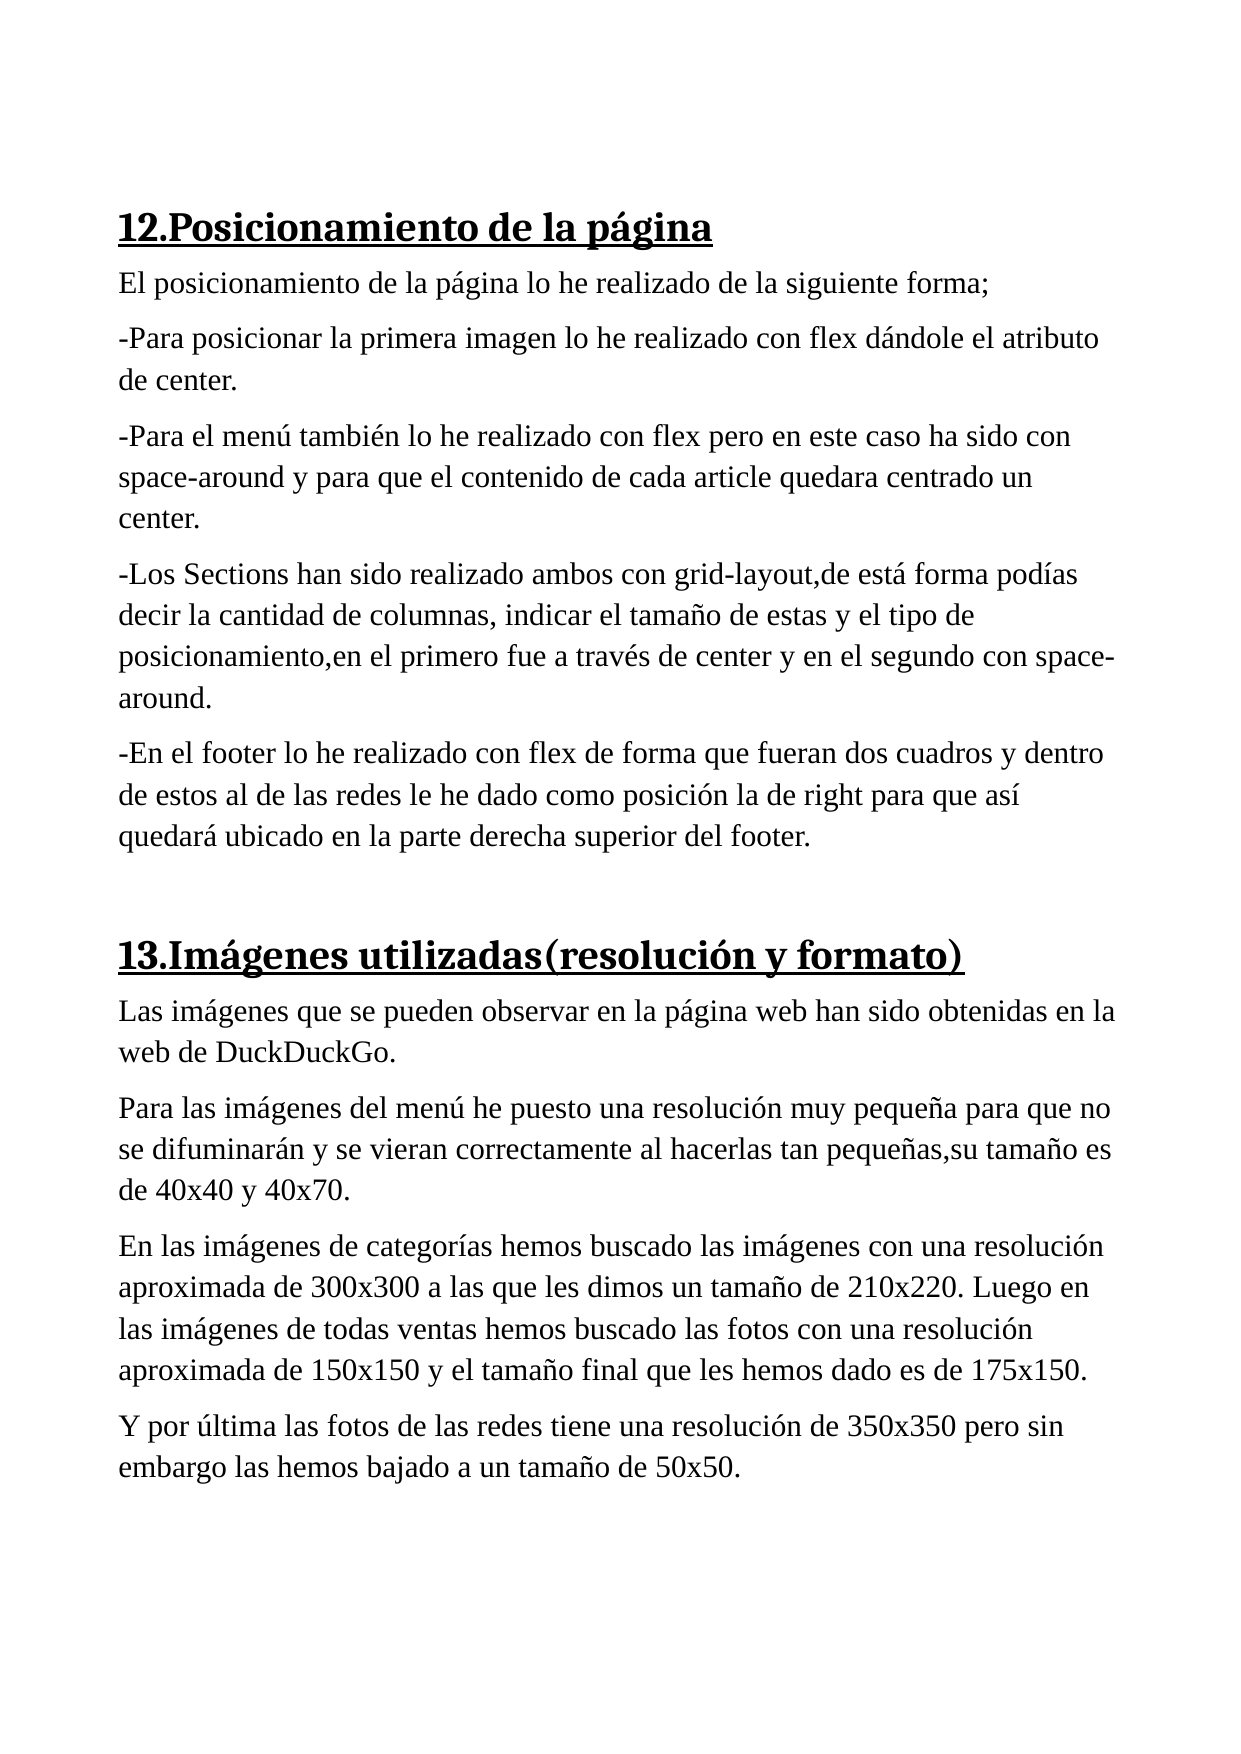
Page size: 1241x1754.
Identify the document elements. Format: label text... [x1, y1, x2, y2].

subtitle 13.Imágenes utilizadas(resolución y formato) [118, 932, 1122, 979]
text -En el footer lo he realizado con flex de forma que fueran dos cuadros y dentro de estos al de las redes le he dado como posición la de right para que así quedará ubicado en la parte derecha superior del footer. [118, 735, 1122, 853]
text -Para posicionar la primera imagen lo he realizado con flex dándole el atributo de center. [118, 320, 1122, 397]
subtitle 12.Posicionamiento de la página [118, 203, 1122, 251]
text Para las imágenes del menú he puesto una resolución muy pequeña para que no se difuminarán y se vieran correctamente al hacerlas tan pequeñas,su tamaño es de 40x40 y 40x70. [118, 1089, 1122, 1208]
text Y por última las fotos de las redes tiene una resolución de 350x350 pero sin embargo las hemos bajado a un tamaño de 50x50. [118, 1407, 1122, 1484]
text -Los Sections han sido realizado ambos con grid-layout,de está forma podías decir la cantidad de columnas, indicar el tamaño de estas y el tipo de posicionamiento,en el primero fue a través de center y en el segundo con space-around. [118, 555, 1122, 715]
text -Para el menú también lo he realizado con flex pero en este caso ha sido con space-around y para que el contenido de cada article quedara centrado un center. [118, 417, 1122, 535]
text En las imágenes de categorías hemos buscado las imágenes con una resolución aproximada de 300x300 a las que les dimos un tamaño de 210x220. Luego en las imágenes de todas ventas hemos buscado las fotos con una resolución aproximada de 150x150 y el tamaño final que les hemos dado es de 175x150. [118, 1227, 1122, 1387]
text El posicionamiento de la página lo he realizado de la siguiente forma; [118, 264, 1122, 300]
text Las imágenes que se pueden observar en la página web han sido obtenidas en la web de DuckDuckGo. [118, 992, 1122, 1069]
